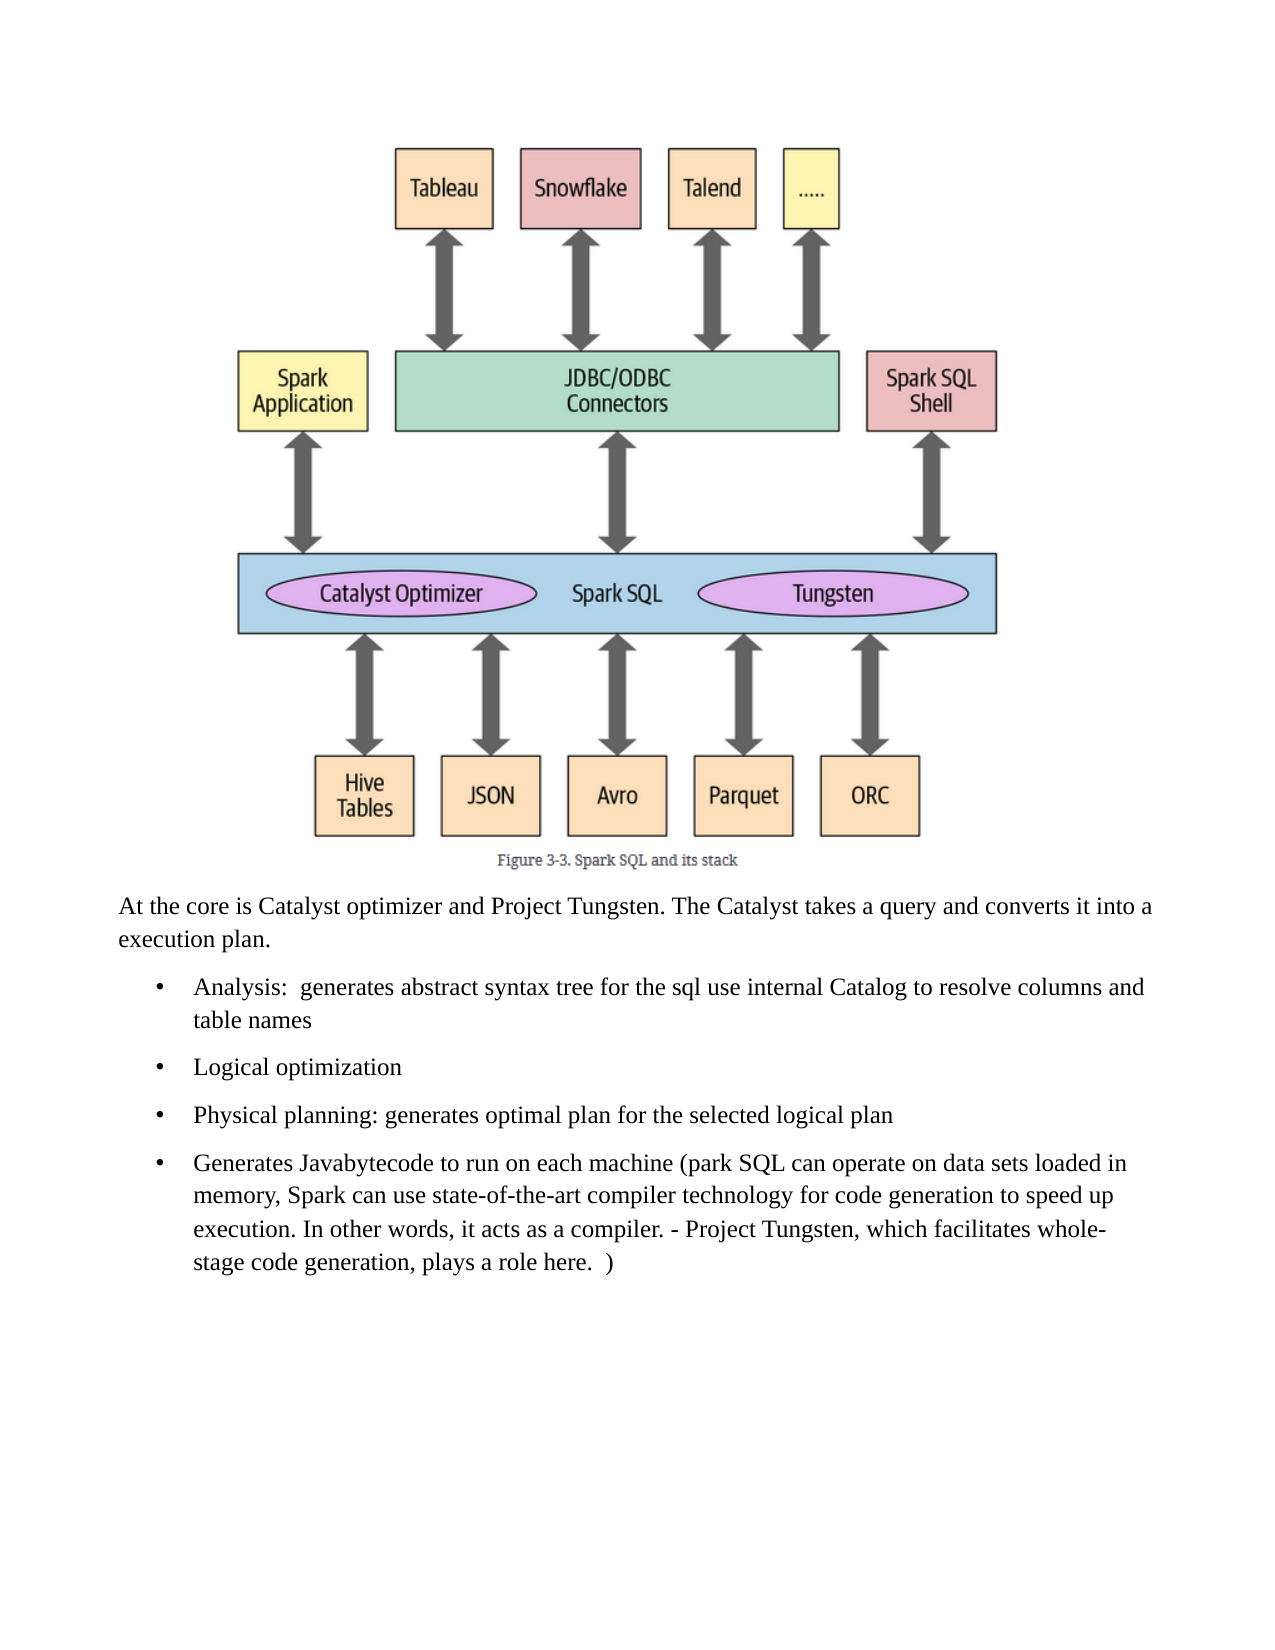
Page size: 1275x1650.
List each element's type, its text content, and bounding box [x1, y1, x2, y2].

list Analysis: generates abstract syntax tree for the sql use internal Catalog to resolve columns and table names [156, 972, 1157, 1033]
picture [180, 118, 1095, 887]
text At the core is Catalyst optimizer and Project Tungsten. The Catalyst takes a query and converts it into a execution plan. [118, 118, 1157, 953]
list Logical optimization [156, 1052, 1157, 1081]
list Physical planning: generates optimal plan for the selected logical plan [156, 1100, 1157, 1129]
list Generates Javabytecode to run on each machine (park SQL can operate on data sets loaded in memory, Spark can use state-of-the-art compiler technology for code generation to speed up execution. In other words, it acts as a compiler. - Project Tungsten, which facilitates whole-stage code generation, plays a role here. ) [156, 1148, 1157, 1275]
